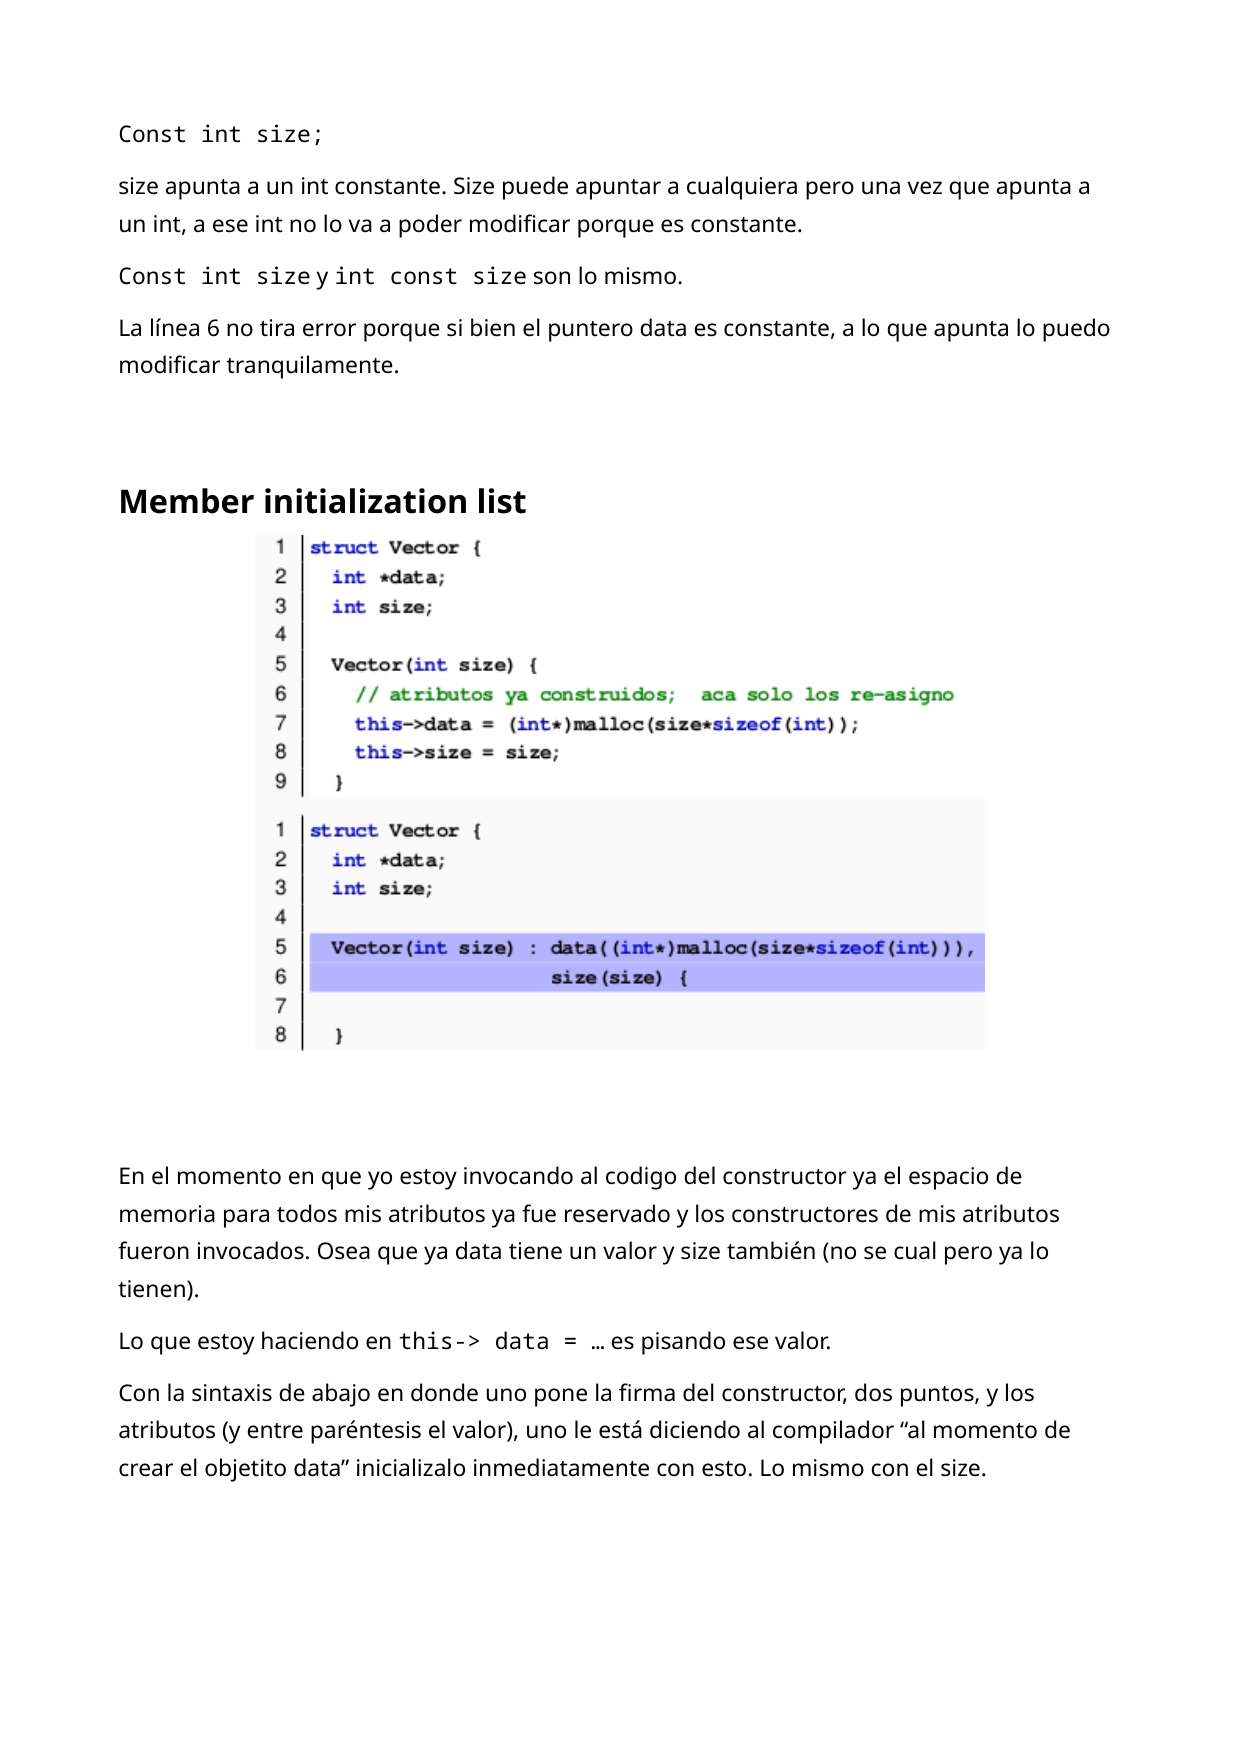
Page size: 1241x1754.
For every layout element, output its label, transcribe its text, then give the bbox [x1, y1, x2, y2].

text En el momento en que yo estoy invocando al codigo del constructor ya el espacio de memoria para todos mis atributos ya fue reservado y los constructores de mis atributos fueron invocados. Osea que ya data tiene un valor y size también (no se cual pero ya lo tienen). [118, 1160, 1122, 1304]
text size apunta a un int constante. Size puede apuntar a cualquiera pero una vez que apunta a un int, a ese int no lo va a poder modificar porque es constante. [118, 170, 1122, 239]
text La línea 6 no tira error porque si bien el puntero data es constante, a lo que apunta lo puedo modificar tranquilamente. [118, 312, 1122, 381]
picture [255, 535, 985, 1051]
text Const int size; [118, 118, 1122, 149]
subtitle Member initialization list [118, 478, 1122, 523]
text Const int size y int const size son lo mismo. [118, 260, 1122, 291]
text Con la sintaxis de abajo en donde uno pone la firma del constructor, dos puntos, y los atributos (y entre paréntesis el valor), uno le está diciendo al compilador “al momento de crear el objetito data” inicializalo inmediatamente con esto. Lo mismo con el size. [118, 1377, 1122, 1483]
text Lo que estoy haciendo en this-> data = … es pisando ese valor. [118, 1325, 1122, 1356]
